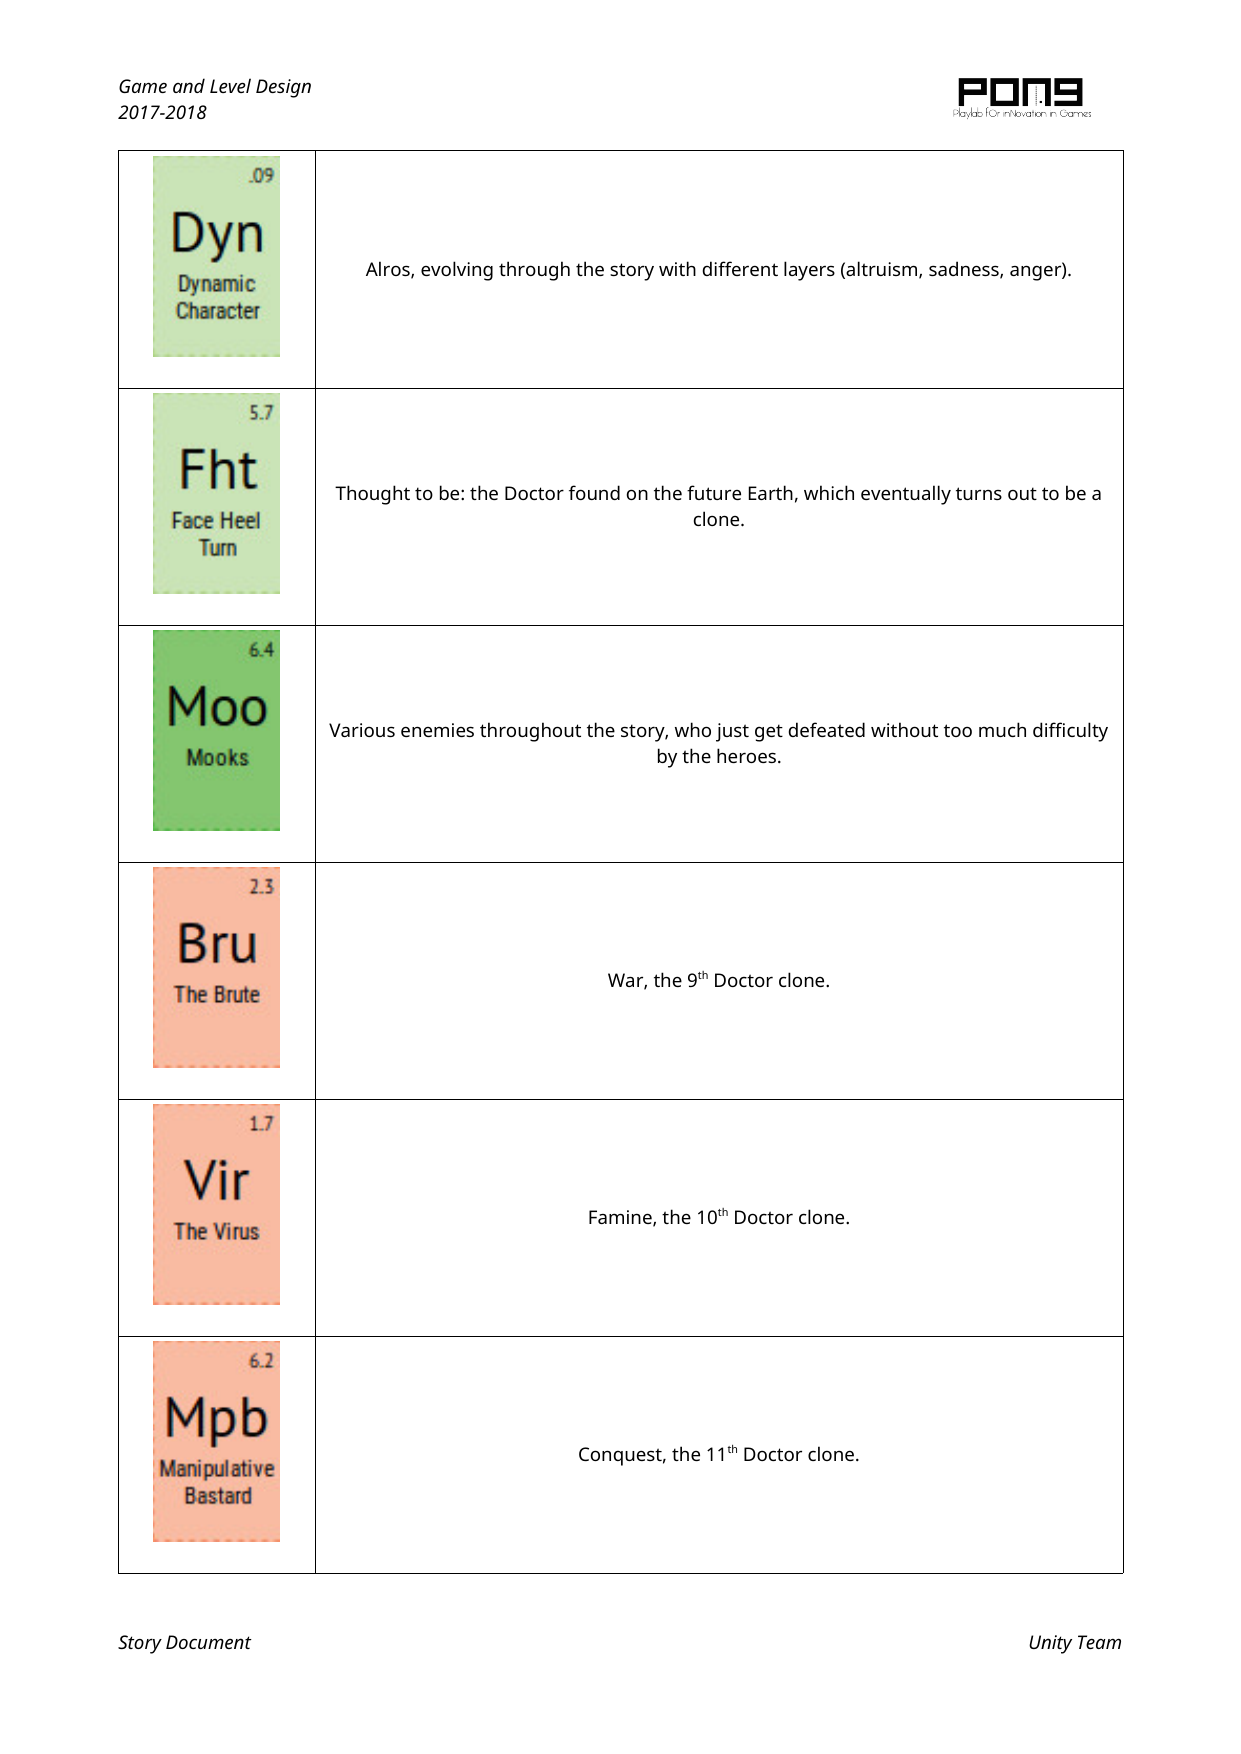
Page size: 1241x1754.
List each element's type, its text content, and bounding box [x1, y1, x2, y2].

table_cell [119, 863, 315, 1099]
table_cell [119, 389, 315, 624]
table_cell Conquest, the 11th Doctor clone. [316, 1337, 1123, 1573]
table_cell Alros, evolving through the story with different layers (altruism, sadness, anger). [316, 151, 1123, 387]
picture [153, 630, 280, 831]
picture [153, 867, 280, 1068]
table_cell Various enemies throughout the story, who just get defeated without too much difficulty by the heroes. [316, 626, 1123, 862]
picture [153, 393, 280, 594]
table_cell Thought to be: the Doctor found on the future Earth, which eventually turns out to be a clone. [316, 389, 1123, 624]
picture [153, 1104, 280, 1305]
table_cell [119, 626, 315, 862]
table_cell [119, 151, 315, 387]
picture [153, 156, 280, 357]
table_cell War, the 9th Doctor clone. [316, 863, 1123, 1099]
picture [153, 1341, 280, 1542]
table_cell Famine, the 10th Doctor clone. [316, 1100, 1123, 1336]
table_cell [119, 1337, 315, 1573]
picture [923, 73, 1122, 124]
table_cell [119, 1100, 315, 1336]
